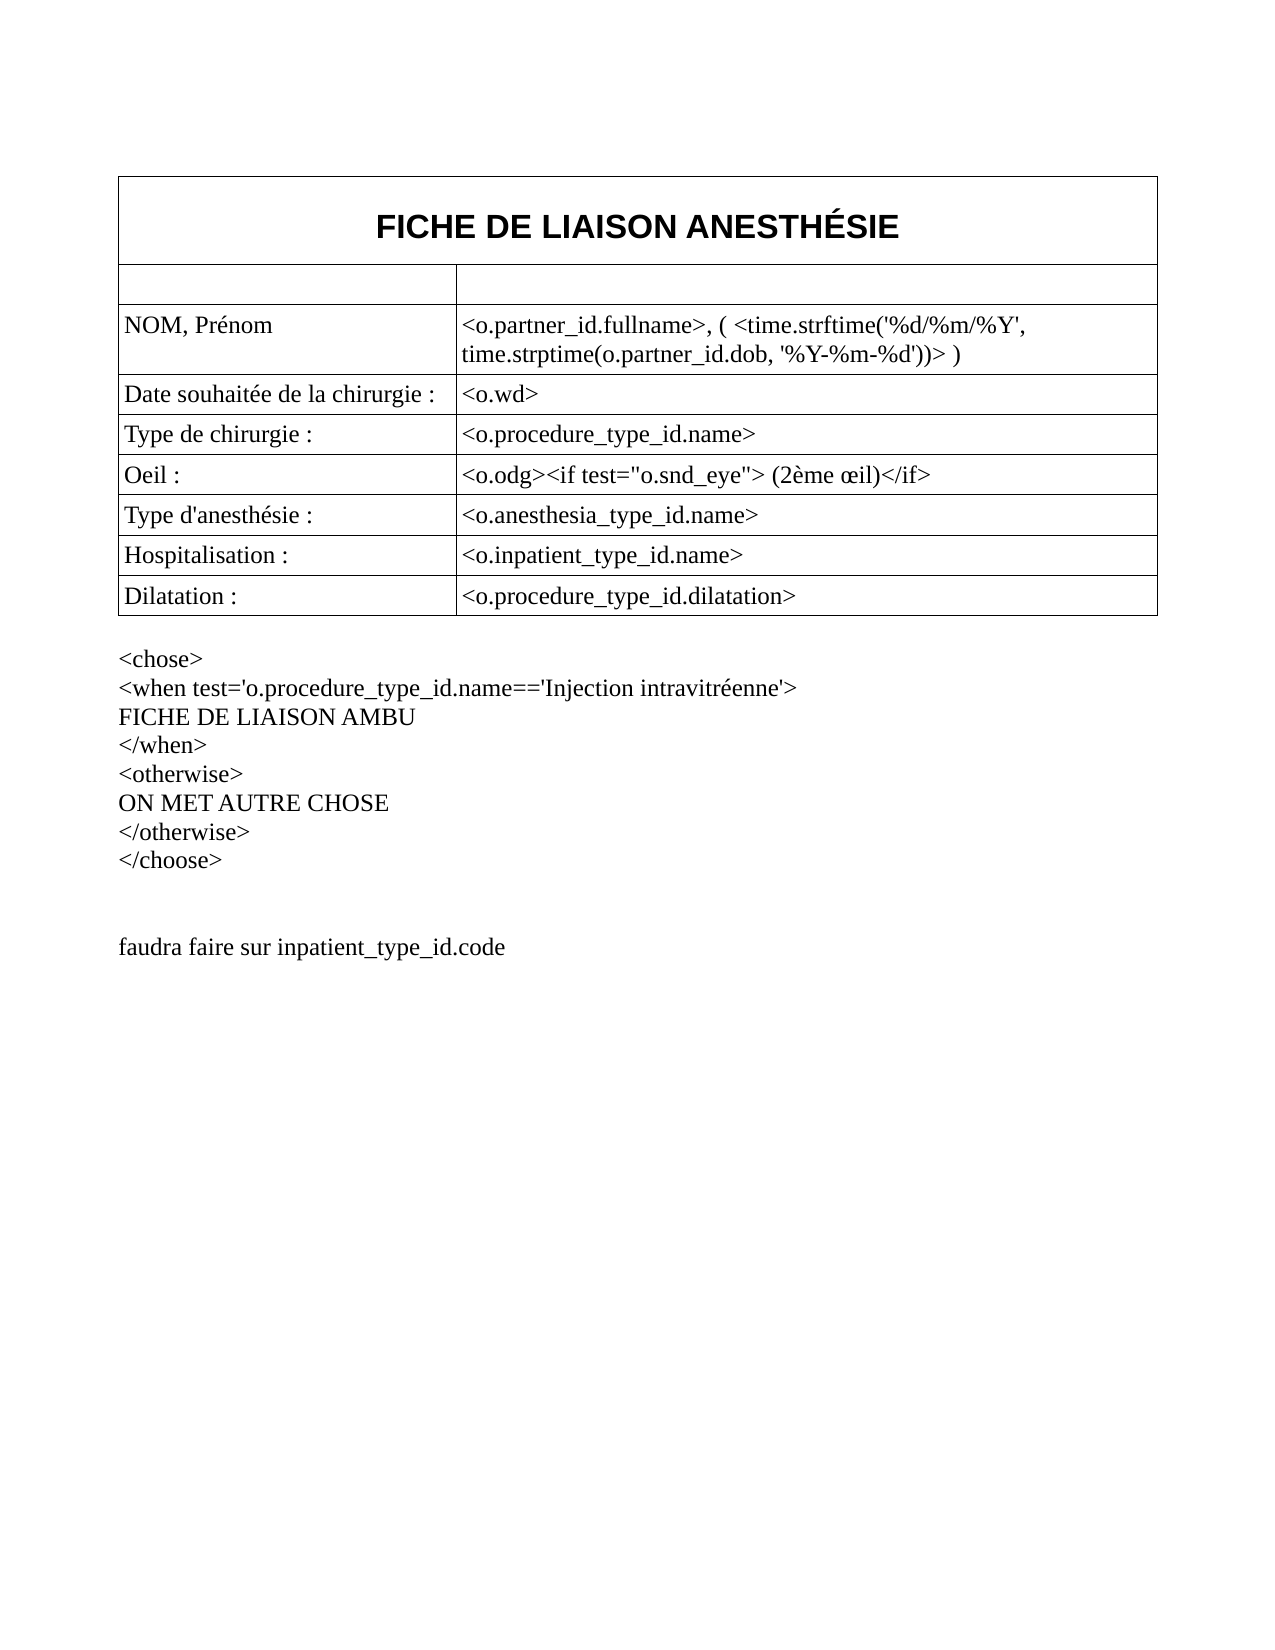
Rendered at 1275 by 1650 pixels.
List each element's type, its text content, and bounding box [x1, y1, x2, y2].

table_cell [119, 265, 456, 304]
text <otherwise> [118, 759, 1157, 788]
table_cell <o.inpatient_type_id.name> [457, 536, 1157, 575]
table_cell <o.anesthesia_type_id.name> [457, 495, 1157, 535]
text <when test='o.procedure_type_id.name=='Injection intravitréenne'> [118, 673, 1157, 702]
text ON MET AUTRE CHOSE [118, 788, 1157, 817]
table_cell NOM, Prénom [119, 305, 456, 373]
text FICHE DE LIAISON AMBU [118, 702, 1157, 730]
table_header FICHE DE LIAISON ANESTHÉSIE [119, 177, 1157, 264]
table_cell Type d'anesthésie : [119, 495, 456, 535]
table_cell <o.wd> [457, 375, 1157, 414]
table_cell Hospitalisation : [119, 536, 456, 575]
table_cell Oeil : [119, 455, 456, 494]
table_cell Date souhaitée de la chirurgie : [119, 375, 456, 414]
text </when> [118, 730, 1157, 759]
table_cell <o.procedure_type_id.name> [457, 415, 1157, 454]
text </otherwise> [118, 817, 1157, 845]
table_cell [457, 265, 1157, 304]
text <chose> [118, 644, 1157, 673]
table_cell <o.procedure_type_id.dilatation> [457, 576, 1157, 615]
table_cell Dilatation : [119, 576, 456, 615]
text faudra faire sur inpatient_type_id.code [118, 932, 1157, 960]
table_cell <o.partner_id.fullname>, ( <time.strftime('%d/%m/%Y', time.strptime(o.partner_id.dob, '%Y-%m-%d'))> ) [457, 305, 1157, 373]
table_cell Type de chirurgie : [119, 415, 456, 454]
text </choose> [118, 845, 1157, 874]
table_cell <o.odg><if test="o.snd_eye"> (2ème œil)</if> [457, 455, 1157, 494]
